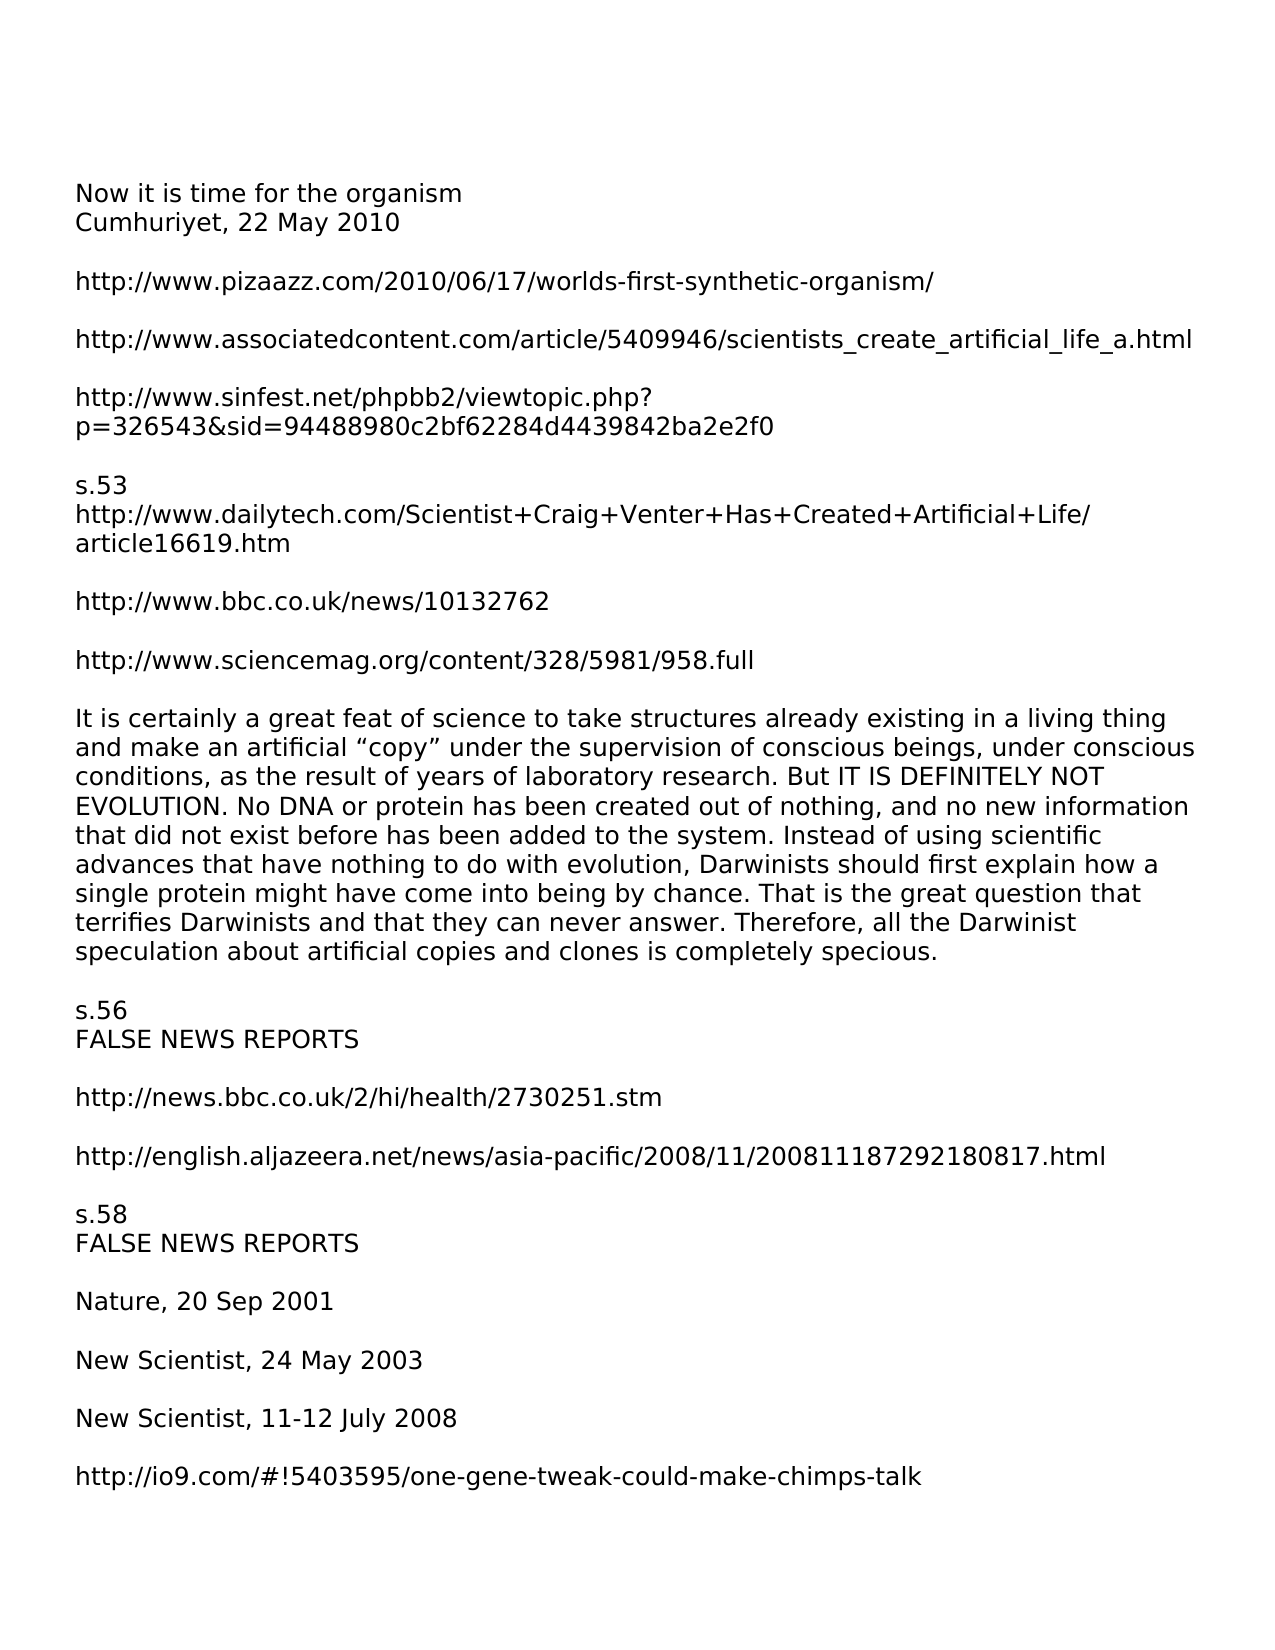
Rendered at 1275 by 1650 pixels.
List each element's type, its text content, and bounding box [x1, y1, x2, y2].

text http://www.sinfest.net/phpbb2/viewtopic.php?p=326543&sid=94488980c2bf62284d4439842ba2e2f0 [75, 383, 1200, 442]
text New Scientist, 11-12 July 2008 [75, 1404, 1200, 1433]
text FALSE NEWS REPORTS [75, 1025, 1200, 1054]
text http://io9.com/#!5403595/one-gene-tweak-could-make-chimps-talk [75, 1462, 1200, 1492]
text It is certainly a great feat of science to take structures already existing in a living thing and make an artificial “copy” under the supervision of conscious beings, under conscious conditions, as the result of years of laboratory research. But IT IS DEFINITELY NOT EVOLUTION. No DNA or protein has been created out of nothing, and no new information that did not exist before has been added to the system. Instead of using scientific advances that have nothing to do with evolution, Darwinists should first explain how a single protein might have come into being by chance. That is the great question that terrifies Darwinists and that they can never answer. Therefore, all the Darwinist speculation about artificial copies and clones is completely specious. [75, 704, 1200, 967]
text http://www.pizaazz.com/2010/06/17/worlds-first-synthetic-organism/ [75, 267, 1200, 296]
text s.56 [75, 996, 1200, 1025]
text http://english.aljazeera.net/news/asia-pacific/2008/11/200811187292180817.html [75, 1142, 1200, 1171]
text FALSE NEWS REPORTS [75, 1229, 1200, 1258]
text http://news.bbc.co.uk/2/hi/health/2730251.stm [75, 1083, 1200, 1112]
text Nature, 20 Sep 2001 [75, 1287, 1200, 1317]
text http://www.dailytech.com/Scientist+Craig+Venter+Has+Created+Artificial+Life/article16619.htm [75, 500, 1200, 558]
text Cumhuriyet, 22 May 2010 [75, 208, 1200, 237]
text s.58 [75, 1200, 1200, 1229]
text s.53 [75, 471, 1200, 500]
text http://www.bbc.co.uk/news/10132762 [75, 587, 1200, 617]
text New Scientist, 24 May 2003 [75, 1346, 1200, 1375]
text Now it is time for the organism [75, 179, 1200, 208]
text http://www.associatedcontent.com/article/5409946/scientists_create_artificial_life_a.html [75, 325, 1200, 354]
text http://www.sciencemag.org/content/328/5981/958.full [75, 646, 1200, 675]
